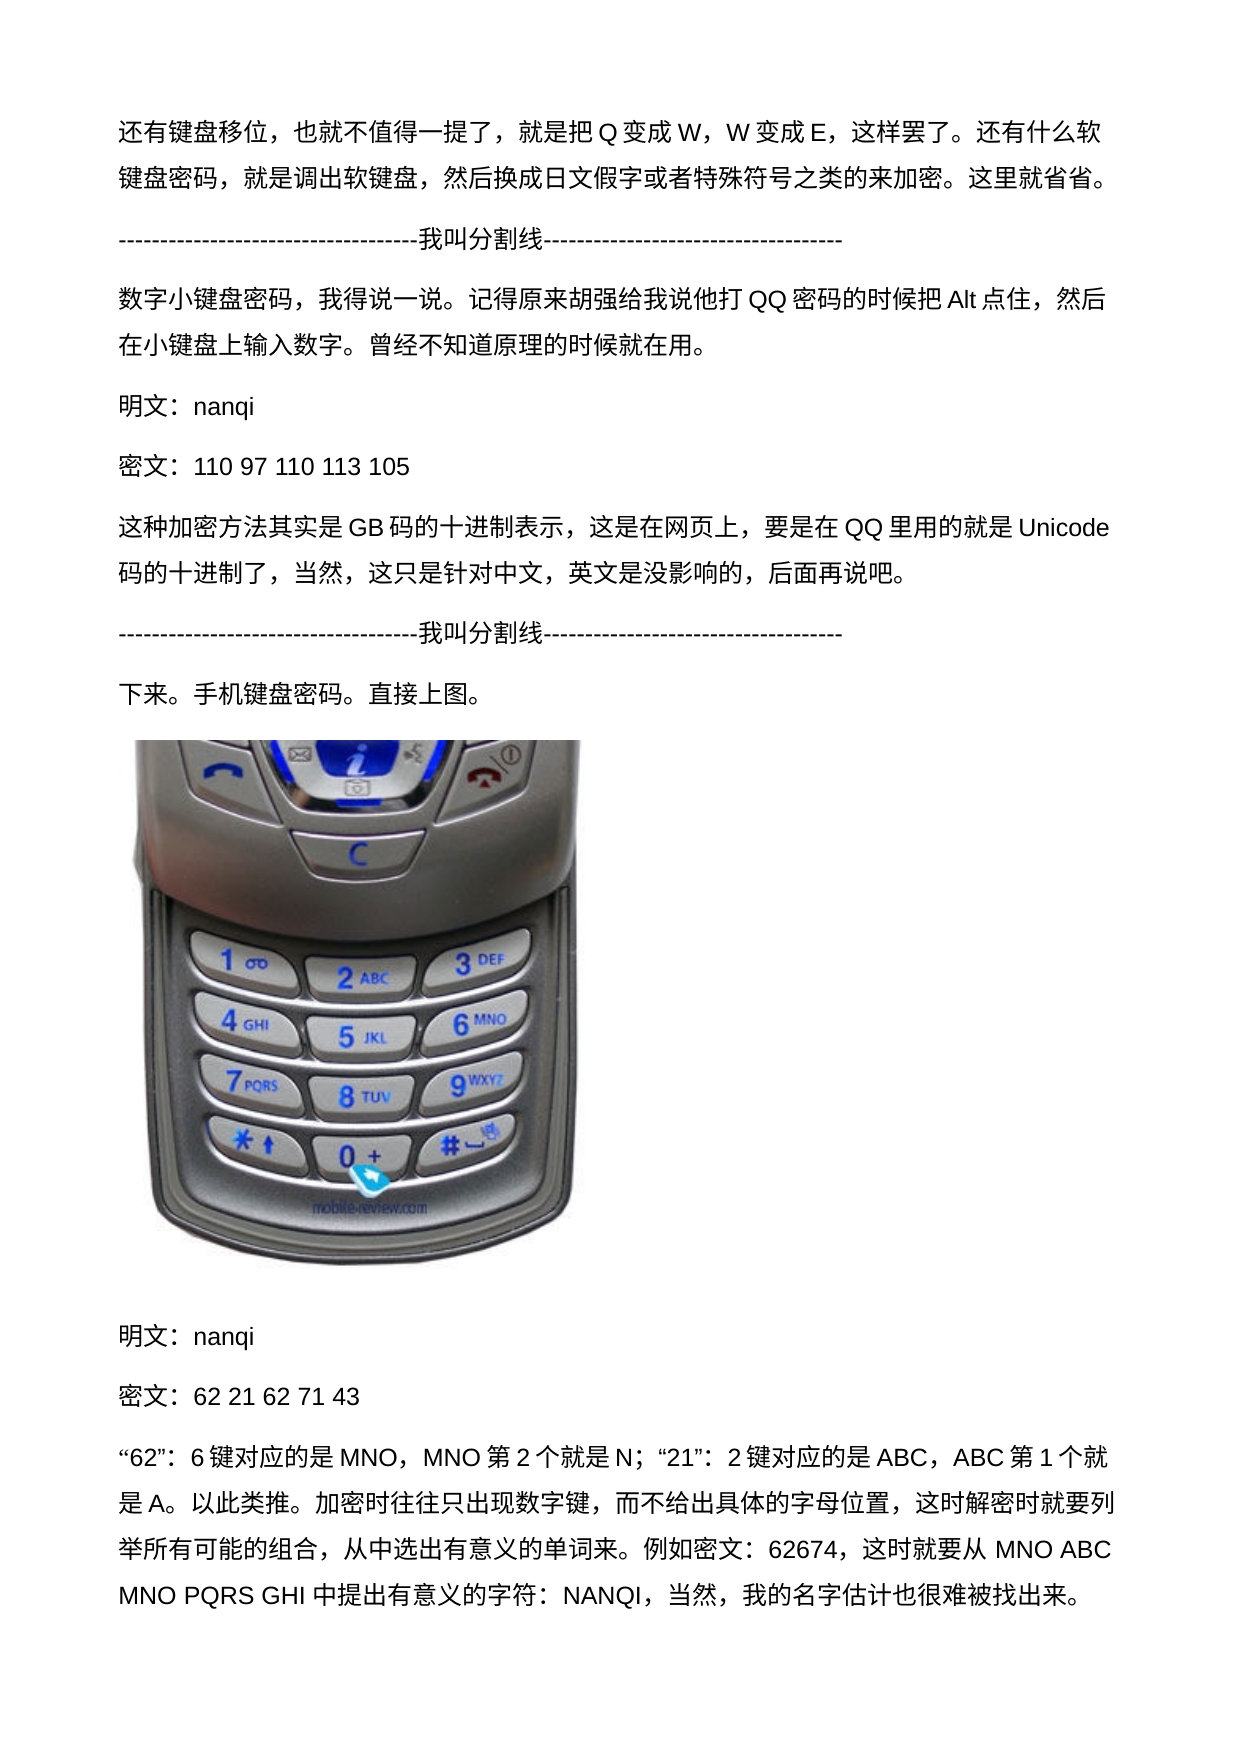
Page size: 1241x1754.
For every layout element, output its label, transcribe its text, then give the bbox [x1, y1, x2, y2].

text ------------------------------------我叫分割线------------------------------------ [118, 224, 1122, 253]
text “62”：6键对应的是MNO，MNO第2个就是N；“21”：2键对应的是ABC，ABC第1个就是A。以此类推。加密时往往只出现数字键，而不给出具体的字母位置，这时解密时就要列举所有可能的组合，从中选出有意义的单词来。例如密文：62674，这时就要从 MNO ABC MNO PQRS GHI 中提出有意义的字符：NANQI，当然，我的名字估计也很难被找出来。 [118, 1443, 1122, 1609]
text 下来。手机键盘密码。直接上图。 [118, 679, 1122, 708]
picture [118, 740, 590, 1291]
text 密文：62 21 62 71 43 [118, 1382, 1122, 1411]
text 密文：110 97 110 113 105 [118, 452, 1122, 481]
text 这种加密方法其实是GB码的十进制表示，这是在网页上，要是在QQ里用的就是Unicode码的十进制了，当然，这只是针对中文，英文是没影响的，后面再说吧。 [118, 513, 1122, 587]
text 还有键盘移位，也就不值得一提了，就是把Q变成W，W变成E，这样罢了。还有什么软键盘密码，就是调出软键盘，然后换成日文假字或者特殊符号之类的来加密。这里就省省。 [118, 118, 1122, 193]
text 明文：nanqi [118, 392, 1122, 420]
text ------------------------------------我叫分割线------------------------------------ [118, 619, 1122, 648]
text 数字小键盘密码，我得说一说。记得原来胡强给我说他打QQ密码的时候把Alt点住，然后在小键盘上输入数字。曾经不知道原理的时候就在用。 [118, 285, 1122, 360]
text 明文：nanqi [118, 1322, 1122, 1351]
